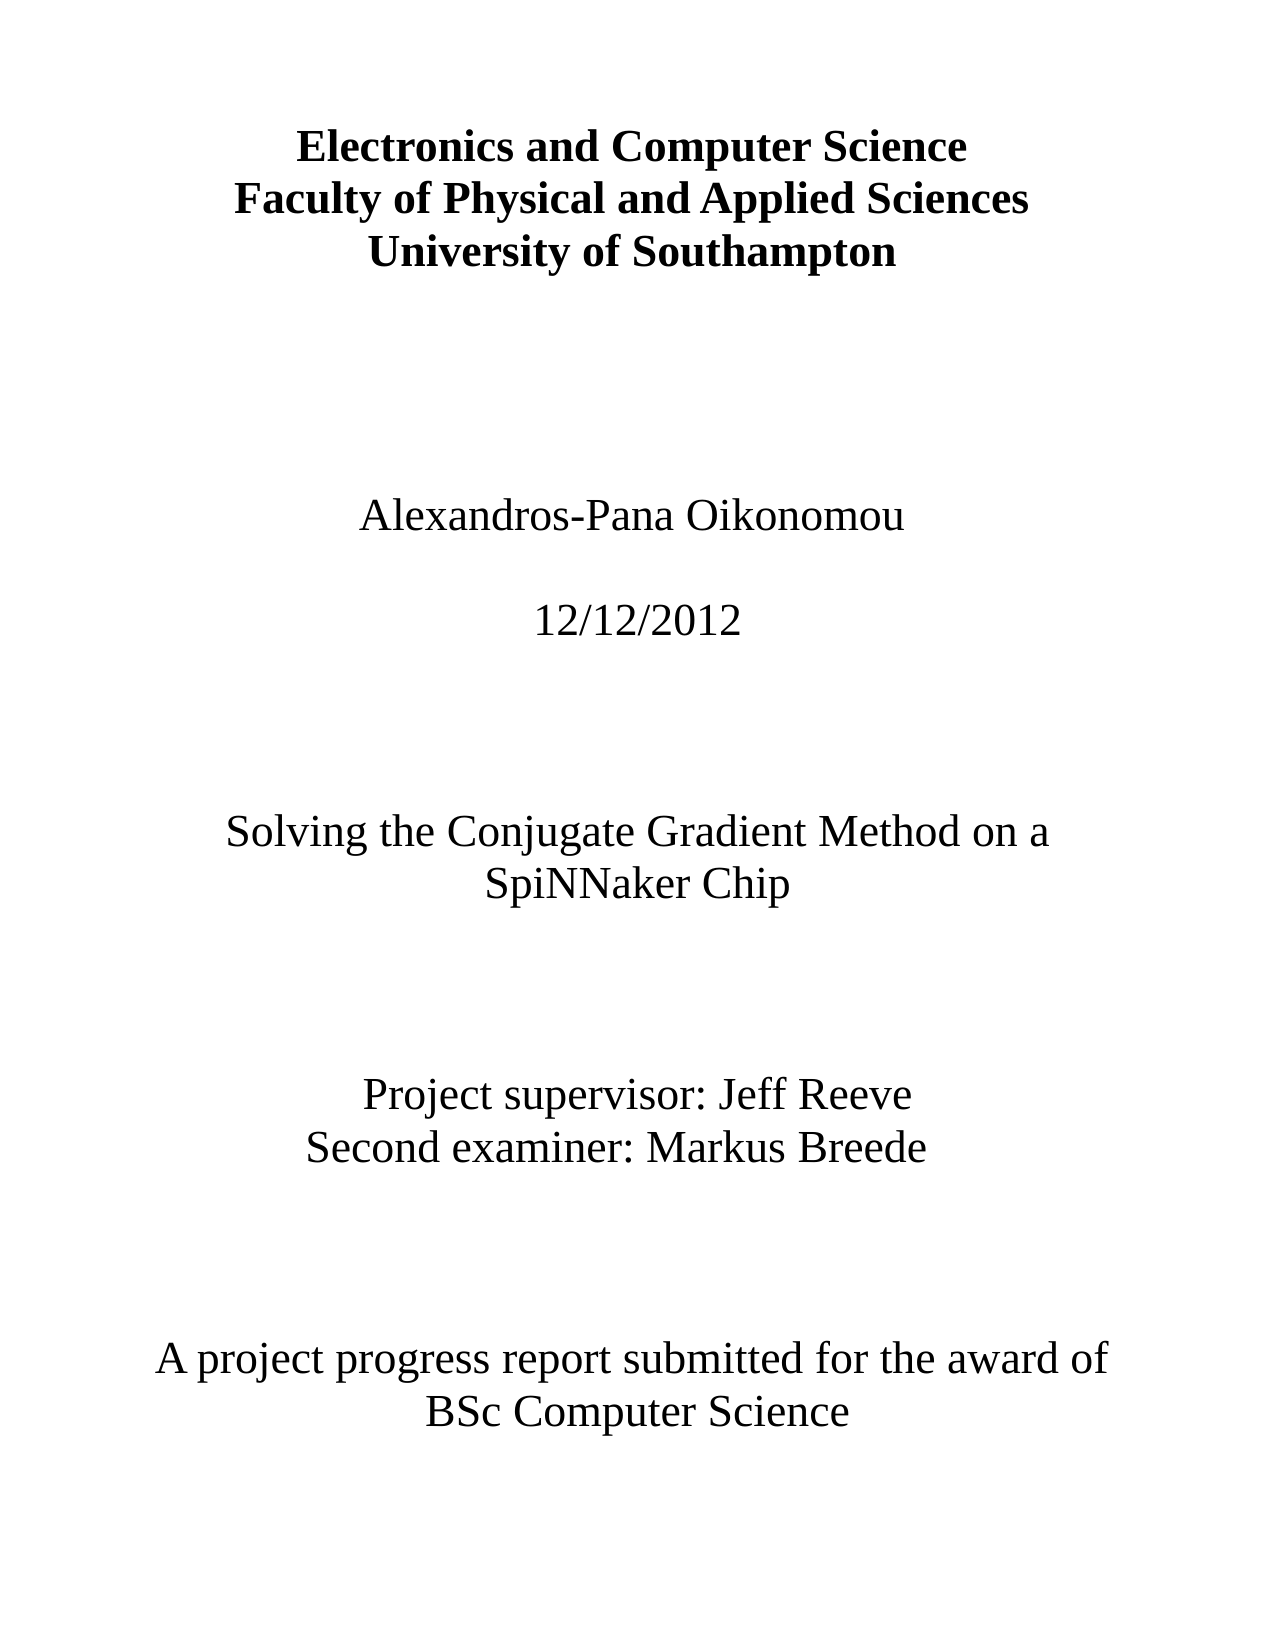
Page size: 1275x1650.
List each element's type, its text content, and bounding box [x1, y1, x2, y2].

text 12/12/2012 [118, 592, 1157, 645]
text Solving the Conjugate Gradient Method on a SpiNNaker Chip [118, 803, 1157, 909]
text Alexandros-Pana Oikonomou [118, 487, 1157, 540]
text University of Southampton [118, 223, 1157, 276]
text Second examiner: Markus Breede [118, 1119, 1157, 1172]
text Electronics and Computer Science [118, 118, 1157, 171]
text Project supervisor: Jeff Reeve [118, 1067, 1157, 1119]
text A project progress report submitted for the award of [118, 1330, 1157, 1383]
text BSc Computer Science [118, 1383, 1157, 1436]
text Faculty of Physical and Applied Sciences [118, 171, 1157, 223]
